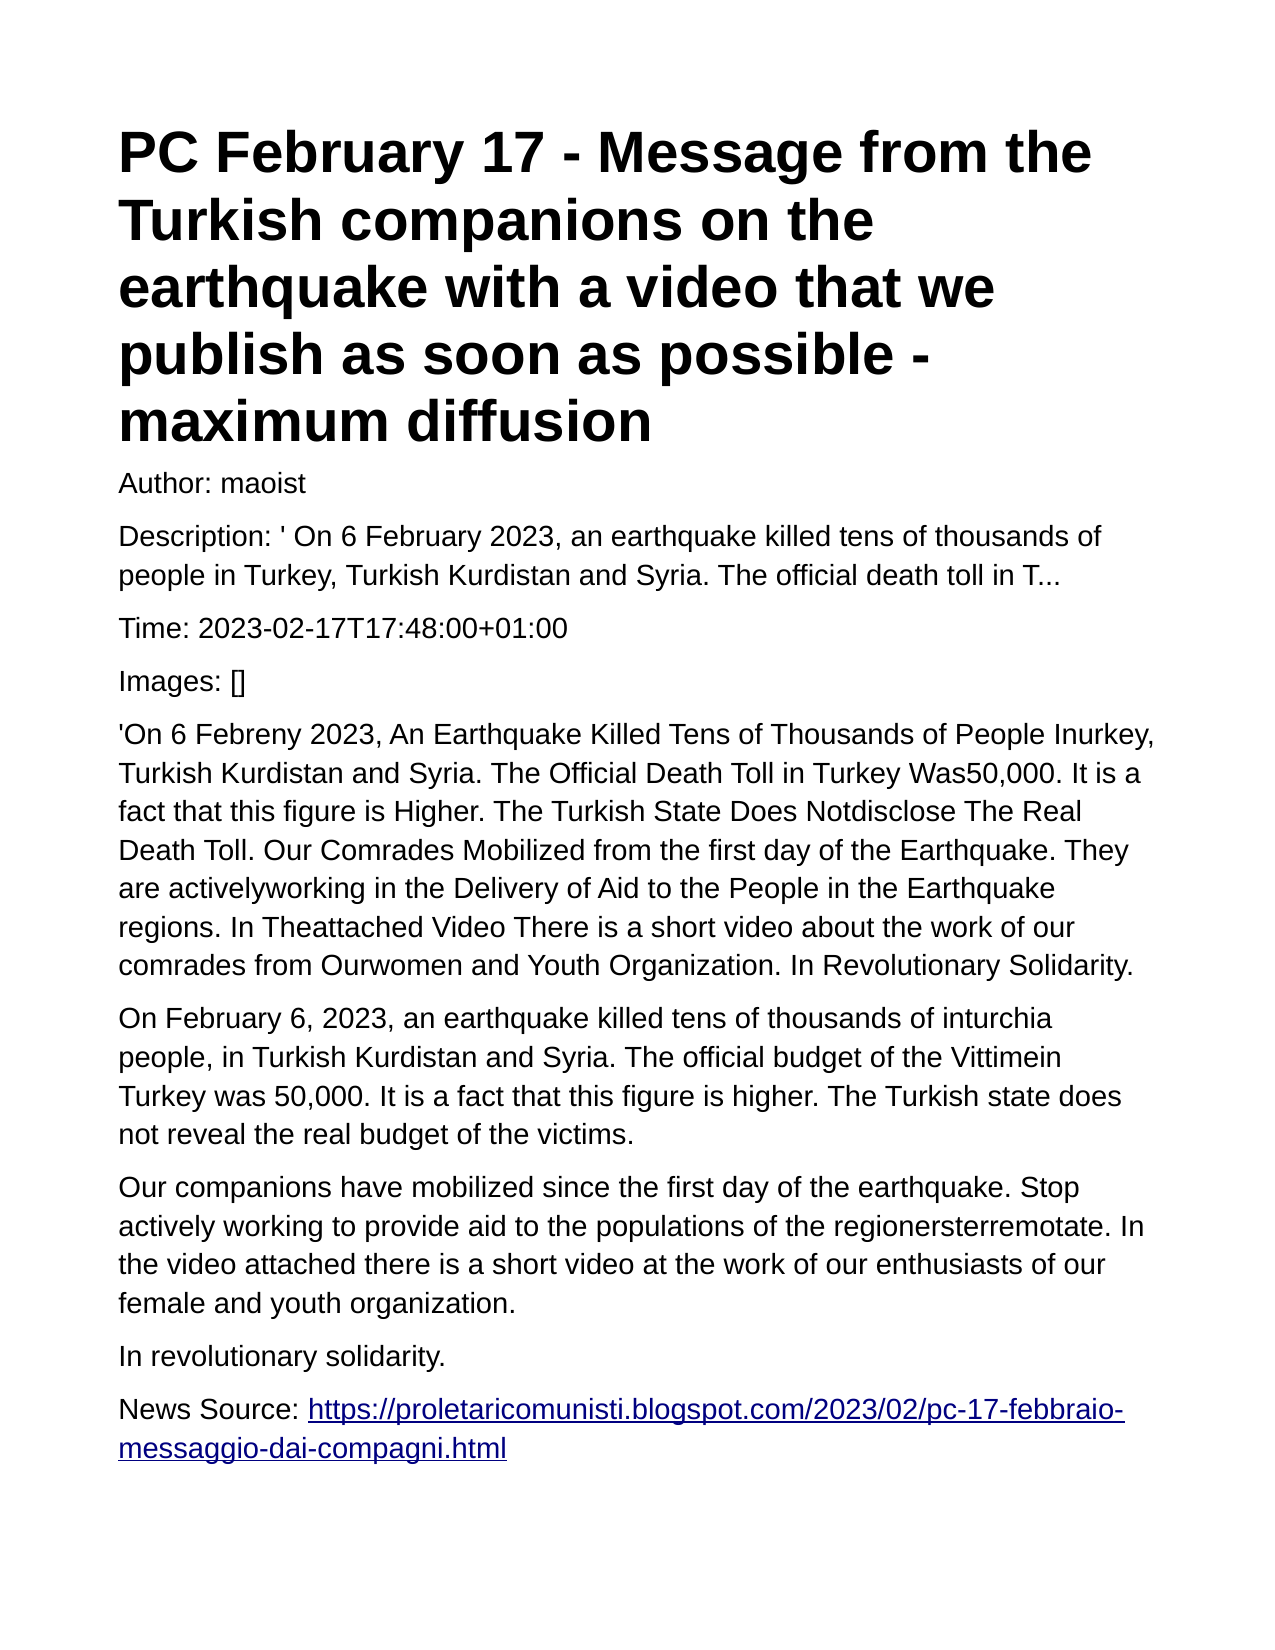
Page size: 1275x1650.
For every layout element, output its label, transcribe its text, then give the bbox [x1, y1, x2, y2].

text Images: [] [118, 664, 1157, 697]
text News Source: https://proletaricomunisti.blogspot.com/2023/02/pc-17-febbraio-messaggio-dai-compagni.html [118, 1392, 1157, 1464]
subtitle PC February 17 - Message from the Turkish companions on the earthquake with a video that we publish as soon as possible - maximum diffusion [118, 118, 1157, 453]
text Our companions have mobilized since the first day of the earthquake. Stop actively working to provide aid to the populations of the regionersterremotate. In the video attached there is a short video at the work of our enthusiasts of our female and youth organization. [118, 1170, 1157, 1319]
text Time: 2023-02-17T17:48:00+01:00 [118, 611, 1157, 644]
text In revolutionary solidarity. [118, 1339, 1157, 1372]
text 'On 6 Febreny 2023, An Earthquake Killed Tens of Thousands of People Inurkey, Turkish Kurdistan and Syria. The Official Death Toll in Turkey Was50,000. It is a fact that this figure is Higher. The Turkish State Does Notdisclose The Real Death Toll. Our Comrades Mobilized from the first day of the Earthquake. They are activelyworking in the Delivery of Aid to the People in the Earthquake regions. In Theattached Video There is a short video about the work of our comrades from Ourwomen and Youth Organization. In Revolutionary Solidarity. [118, 717, 1157, 982]
text Description: ' On 6 February 2023, an earthquake killed tens of thousands of people in Turkey, Turkish Kurdistan and Syria. The official death toll in T... [118, 519, 1157, 591]
text Author: maoist [118, 466, 1157, 499]
text On February 6, 2023, an earthquake killed tens of thousands of inturchia people, in Turkish Kurdistan and Syria. The official budget of the Vittimein Turkey was 50,000. It is a fact that this figure is higher. The Turkish state does not reveal the real budget of the victims. [118, 1001, 1157, 1151]
